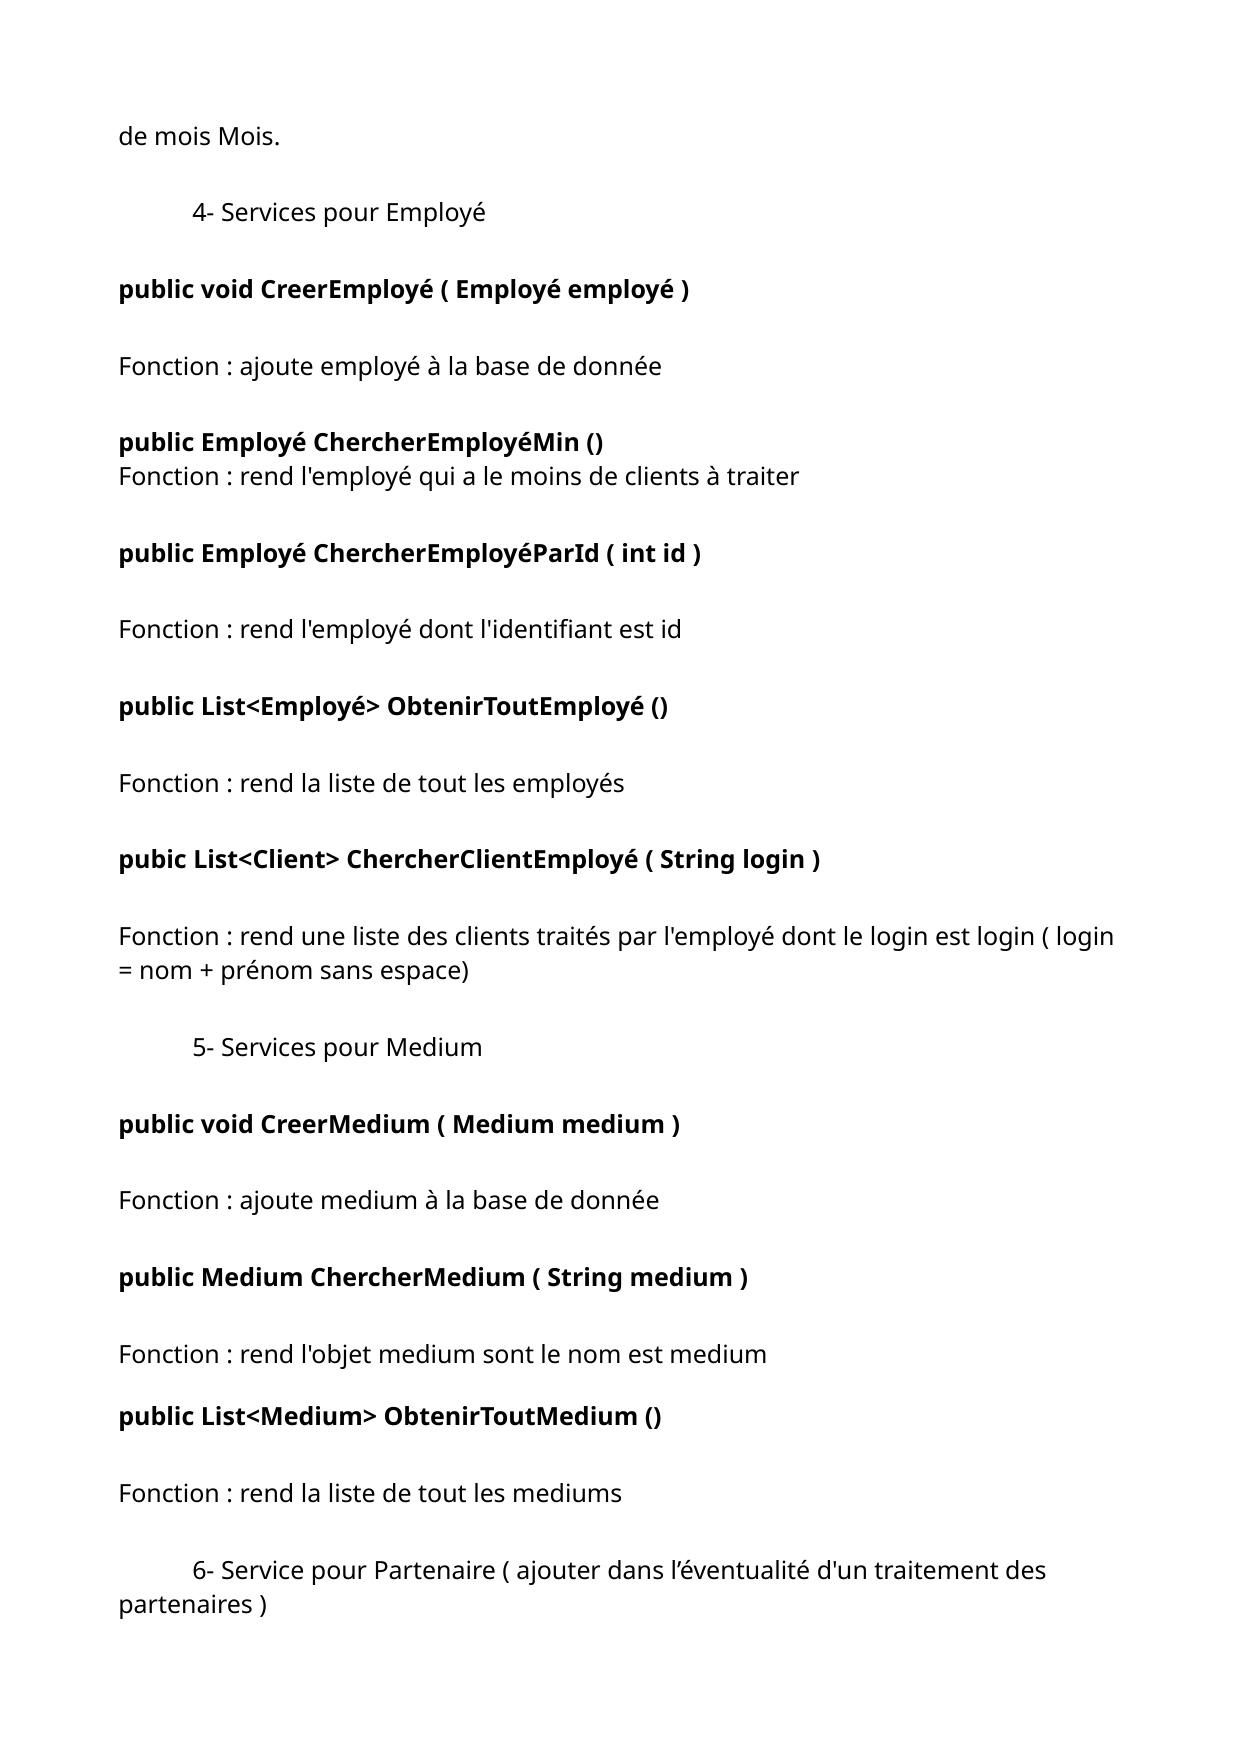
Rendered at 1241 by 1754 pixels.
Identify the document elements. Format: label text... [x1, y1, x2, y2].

text Fonction : rend l'employé dont l'identifiant est id [118, 612, 1122, 646]
text 6- Service pour Partenaire ( ajouter dans l’éventualité d'un traitement des partenaires ) [118, 1552, 1122, 1621]
text Fonction : rend la liste de tout les employés [118, 766, 1122, 799]
text Fonction : rend la liste de tout les mediums [118, 1476, 1122, 1510]
text Fonction : rend l'employé qui a le moins de clients à traiter [118, 459, 1122, 493]
text de mois Mois. [118, 118, 1122, 152]
text 4- Services pour Employé [118, 195, 1122, 229]
text public Medium ChercherMedium ( String medium ) [118, 1259, 1122, 1294]
text Fonction : rend l'objet medium sont le nom est medium [118, 1336, 1122, 1370]
text public Employé ChercherEmployéMin () [118, 425, 1122, 459]
text public Employé ChercherEmployéParId ( int id ) [118, 536, 1122, 569]
text pubic List<Client> ChercherClientEmployé ( String login ) [118, 842, 1122, 876]
text Fonction : ajoute medium à la base de donnée [118, 1183, 1122, 1217]
text public void CreerEmployé ( Employé employé ) [118, 271, 1122, 306]
text public List<Employé> ObtenirToutEmployé () [118, 689, 1122, 723]
text public void CreerMedium ( Medium medium ) [118, 1106, 1122, 1140]
text public List<Medium> ObtenirToutMedium () [118, 1399, 1122, 1433]
text Fonction : ajoute employé à la base de donnée [118, 348, 1122, 382]
text Fonction : rend une liste des clients traités par l'employé dont le login est login ( login = nom + prénom sans espace) [118, 919, 1122, 987]
text 5- Services pour Medium [118, 1029, 1122, 1064]
